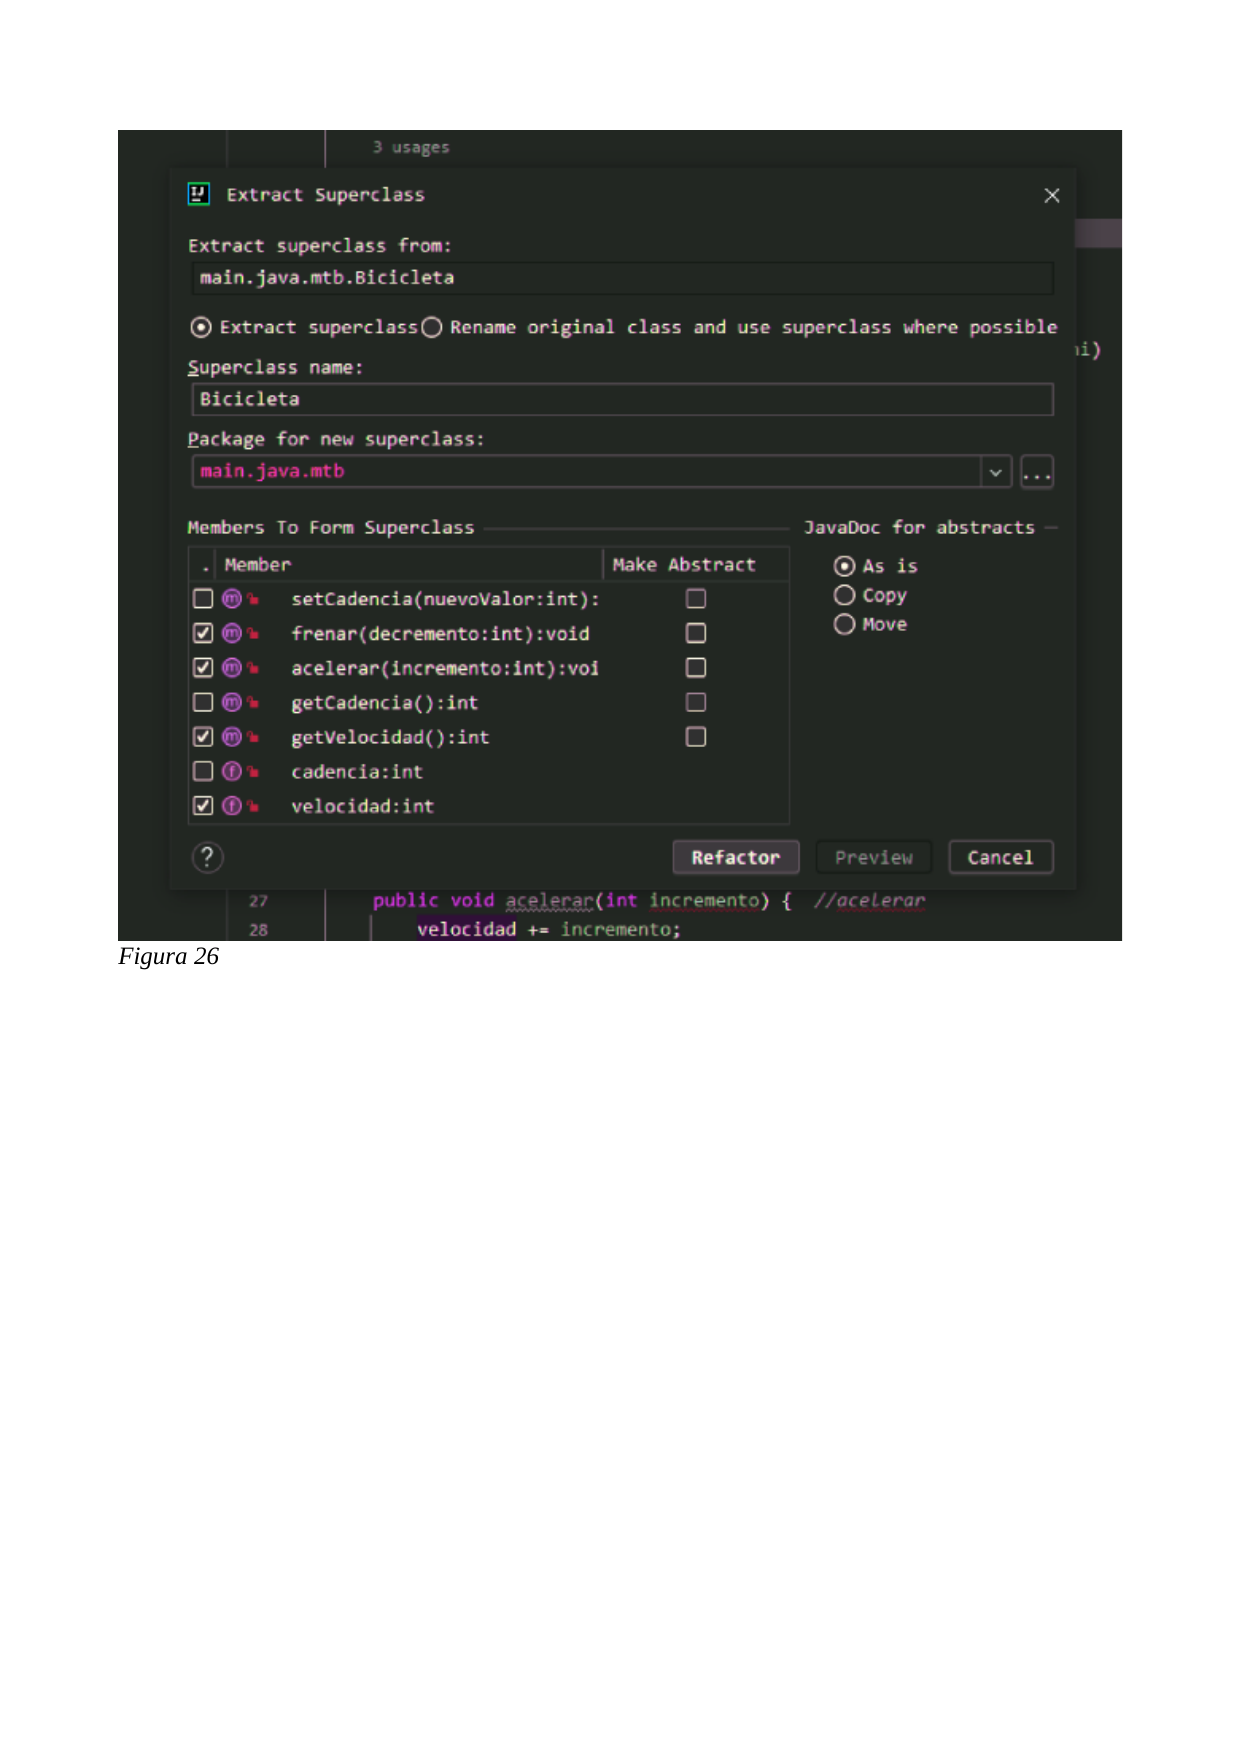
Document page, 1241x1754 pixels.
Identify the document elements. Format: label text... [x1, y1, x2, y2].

picture [118, 130, 1123, 941]
text Figura 26 [118, 941, 1122, 969]
